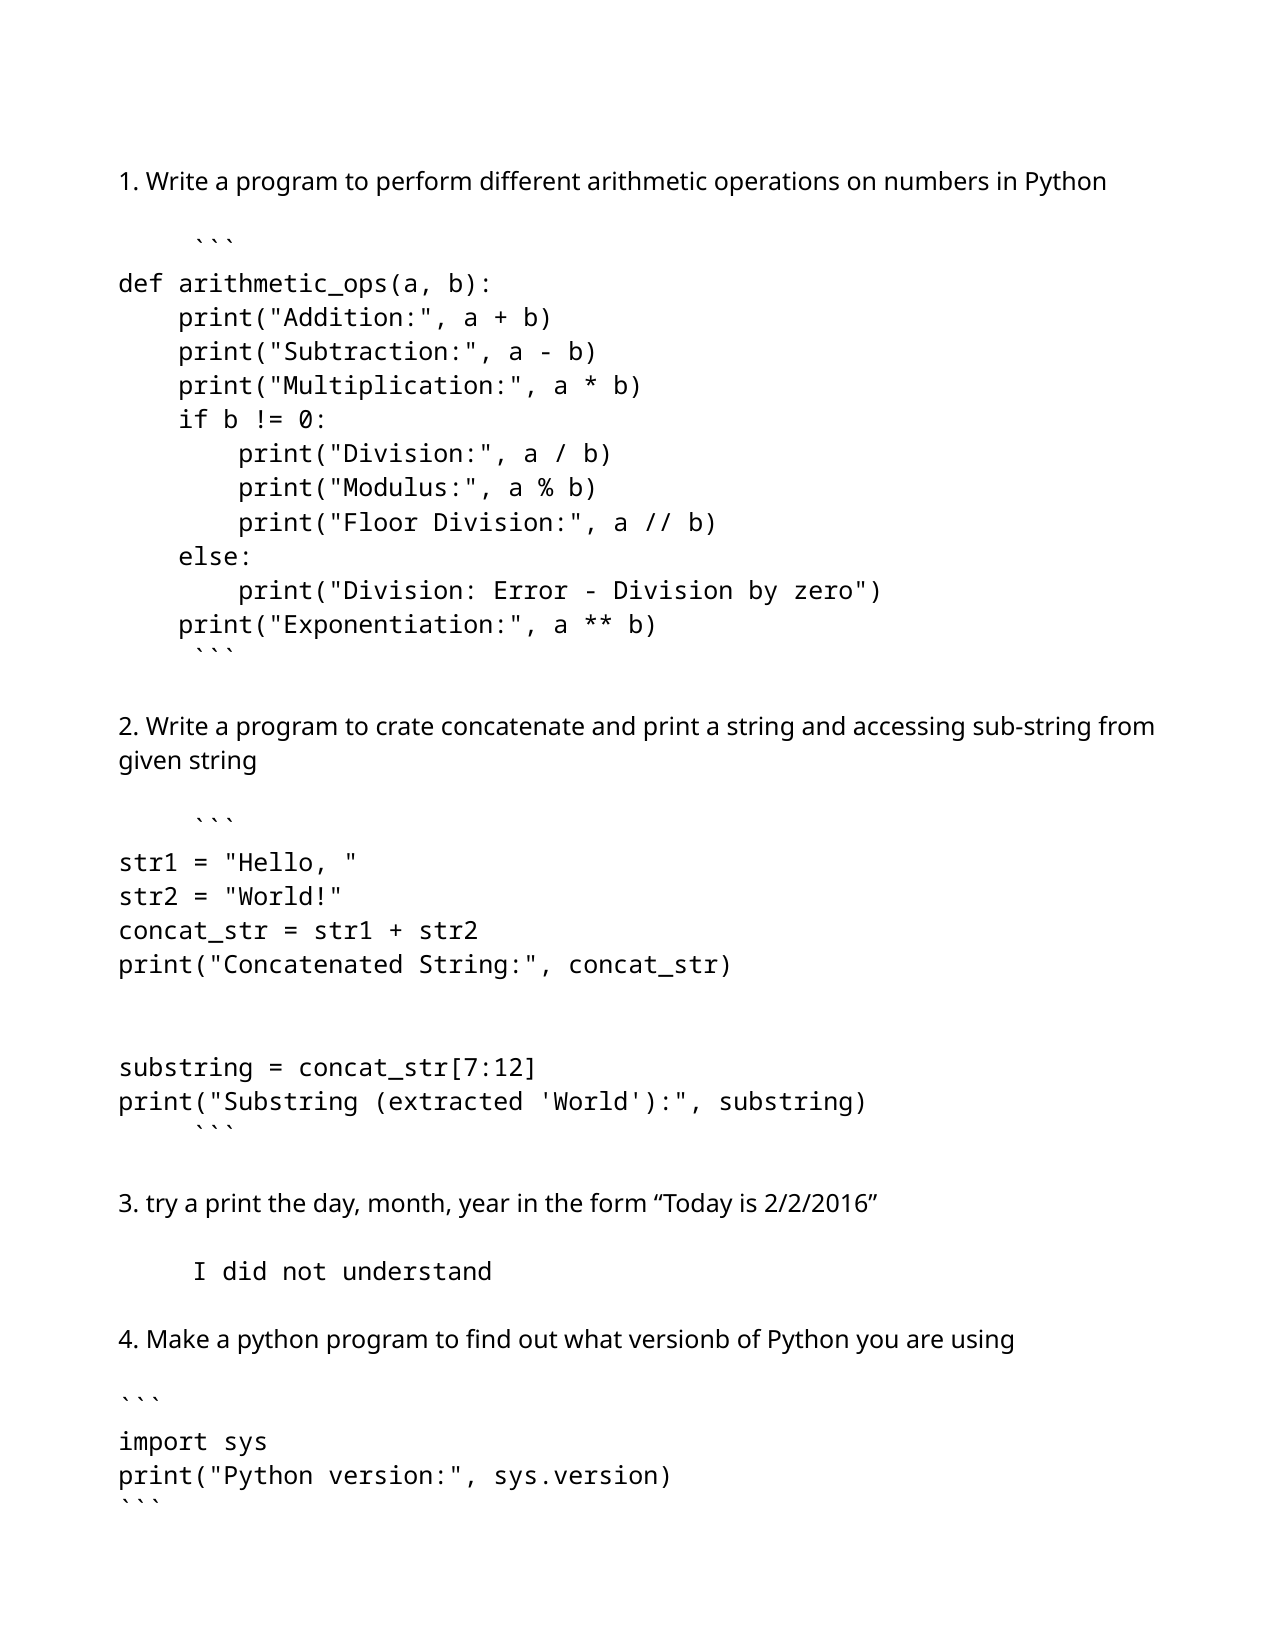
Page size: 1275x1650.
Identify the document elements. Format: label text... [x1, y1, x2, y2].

text ``` [118, 640, 1157, 674]
text print("Exponentiation:", a ** b) [118, 606, 1157, 640]
text print("Division: Error - Division by zero") [118, 572, 1157, 606]
text 4. Make a python program to find out what versionb of Python you are using [118, 1322, 1157, 1356]
text print("Floor Division:", a // b) [118, 504, 1157, 538]
text print("Python version:", sys.version) [118, 1458, 1157, 1492]
text concat_str = str1 + str2 [118, 913, 1157, 947]
text ``` [118, 811, 1157, 845]
text 3. try a print the day, month, year in the form “Today is 2/2/2016” [118, 1185, 1157, 1219]
text def arithmetic_ops(a, b): [118, 266, 1157, 300]
text print("Addition:", a + b) [118, 300, 1157, 334]
text ``` [118, 1117, 1157, 1151]
text print("Subtraction:", a - b) [118, 334, 1157, 368]
text I did not understand [118, 1253, 1157, 1288]
text print("Modulus:", a % b) [118, 470, 1157, 504]
text print("Division:", a / b) [118, 436, 1157, 470]
text 1. Write a program to perform different arithmetic operations on numbers in Python [118, 163, 1157, 198]
text ``` [118, 232, 1157, 266]
text str2 = "World!" [118, 879, 1157, 913]
text print("Concatenated String:", concat_str) [118, 947, 1157, 981]
text ``` [118, 1492, 1157, 1526]
text ``` [118, 1390, 1157, 1424]
text str1 = "Hello, " [118, 845, 1157, 879]
text print("Substring (extracted 'World'):", substring) [118, 1083, 1157, 1117]
text substring = concat_str[7:12] [118, 1049, 1157, 1083]
text import sys [118, 1424, 1157, 1458]
text print("Multiplication:", a * b) [118, 368, 1157, 402]
text 2. Write a program to crate concatenate and print a string and accessing sub-string from given string [118, 708, 1157, 777]
text else: [118, 538, 1157, 572]
text if b != 0: [118, 402, 1157, 436]
